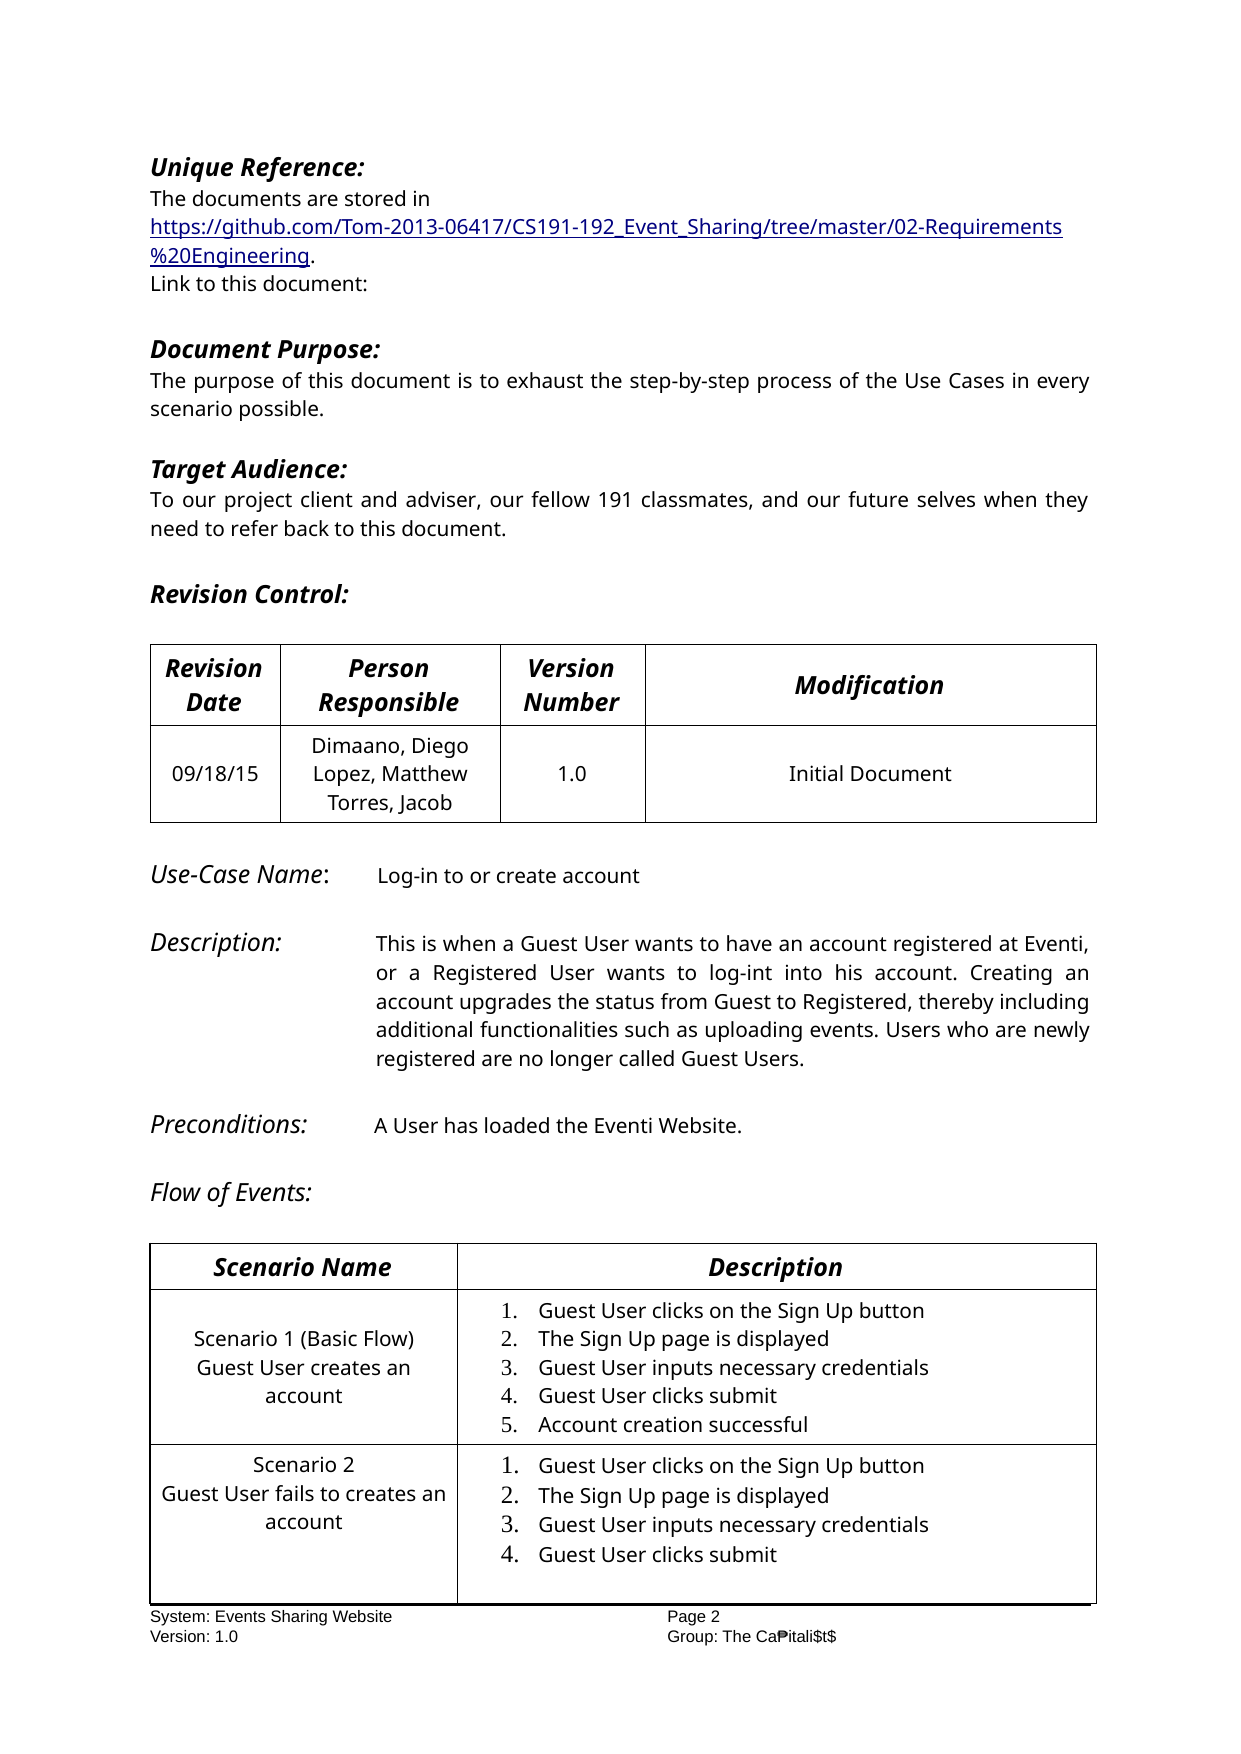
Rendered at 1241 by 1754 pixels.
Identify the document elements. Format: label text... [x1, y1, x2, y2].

subtitle The purpose of this document is to exhaust the step-by-step process of the Use Cases in every scenario possible. [150, 366, 1091, 423]
table_cell Initial Document [646, 726, 1096, 822]
table_header Modification [646, 645, 1096, 724]
subtitle The documents are stored in https://github.com/Tom-2013-06417/CS191-192_Event_Sharing/tree/master/02-Requirements%20Engineering. [150, 184, 1091, 269]
table_cell Guest User clicks on the Sign Up button The Sign Up page is displayed Guest User inputs necessary credentials Guest User clicks submit Account creation successful [458, 1290, 1096, 1444]
text To our project client and adviser, our fellow 191 classmates, and our future selves when they need to refer back to this document. [150, 485, 1091, 542]
table_header Description [458, 1244, 1096, 1289]
table_header Revision Date [151, 645, 280, 724]
subtitle Unique Reference: [150, 150, 1091, 184]
subtitle Target Audience: [150, 451, 1091, 485]
subtitle Revision Control: [150, 576, 1091, 610]
table_cell Scenario 1 (Basic Flow) Guest User creates an account [151, 1290, 457, 1444]
subtitle Link to this document: [150, 269, 1091, 298]
table_cell 09/18/15 [151, 726, 280, 822]
table_cell Dimaano, Diego Lopez, Matthew Torres, Jacob [281, 726, 500, 822]
table_header Version Number [501, 645, 645, 724]
table_header Scenario Name [151, 1244, 457, 1289]
text Use-Case Name: Log-in to or create account [150, 856, 1091, 890]
text Preconditions: A User has loaded the Eventi Website. [150, 1106, 1091, 1140]
text Description: This is when a Guest User wants to have an account registered at Eventi, or a Registered User wants to log-int into his account. Creating an account upgrades the status from Guest to Registered, thereby including additional functionalities such as uploading events. Users who are newly registered are no longer called Guest Users. [150, 924, 1091, 1072]
table_cell Guest User clicks on the Sign Up button The Sign Up page is displayed Guest User inputs necessary credentials Guest User clicks submit The Sign Up page displays an error relating the credentials inputted. [458, 1445, 1096, 1602]
table_header Person Responsible [281, 645, 500, 724]
table_cell Scenario 2 Guest User fails to creates an account [151, 1445, 457, 1602]
subtitle Document Purpose: [150, 332, 1091, 366]
table_cell 1.0 [501, 726, 645, 822]
text Flow of Events: [150, 1174, 1091, 1208]
